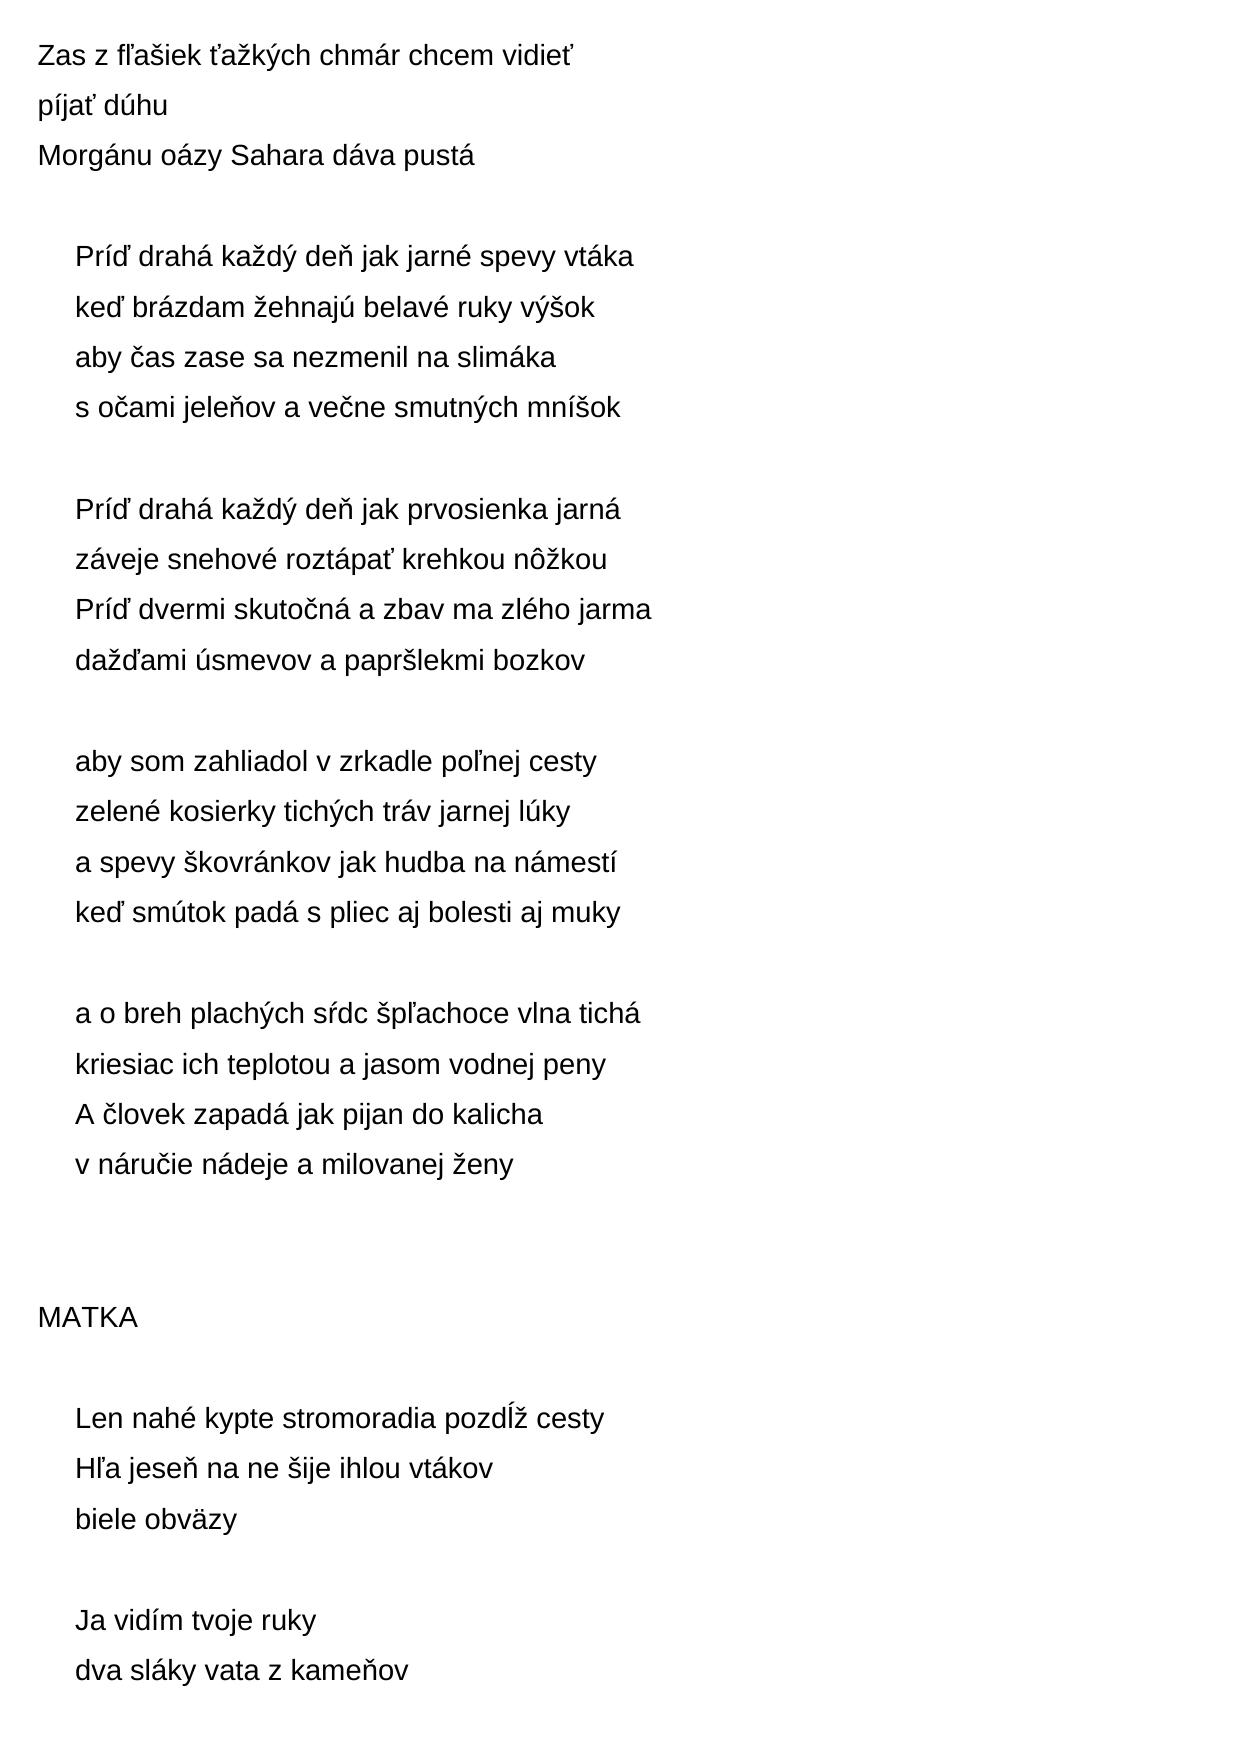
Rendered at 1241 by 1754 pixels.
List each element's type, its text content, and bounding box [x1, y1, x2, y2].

text kriesiac ich teplotou a jasom vodnej peny [37, 1047, 1089, 1080]
text biele obväzy [37, 1502, 1089, 1535]
text keď smútok padá s pliec aj bolesti aj muky [37, 895, 1089, 928]
text keď brázdam žehnajú belavé ruky výšok [37, 290, 1089, 323]
text a spevy škovránkov jak hudba na námestí [37, 845, 1089, 878]
text Príď dvermi skutočná a zbav ma zlého jarma [37, 592, 1089, 626]
text Príď drahá každý deň jak jarné spevy vtáka [37, 239, 1089, 273]
text v náručie nádeje a milovanej ženy [37, 1147, 1089, 1181]
text Ja vidím tvoje ruky [37, 1603, 1089, 1637]
text a o breh plachých sŕdc špľachoce vlna tichá [37, 996, 1089, 1030]
text záveje snehové roztápať krehkou nôžkou [37, 542, 1089, 576]
text dažďami úsmevov a papršlekmi bozkov [37, 643, 1089, 676]
text s očami jeleňov a večne smutných mníšok [37, 390, 1089, 424]
text Morgánu oázy Sahara dáva pustá [37, 138, 1089, 172]
text A človek zapadá jak pijan do kalicha [37, 1097, 1089, 1131]
text zelené kosierky tichých tráv jarnej lúky [37, 794, 1089, 828]
text píjať dúhu [37, 88, 1089, 121]
text Hľa jeseň na ne šije ihlou vtákov [37, 1451, 1089, 1485]
text Len nahé kypte stromoradia pozdĺž cesty [37, 1401, 1089, 1434]
text aby som zahliadol v zrkadle poľnej cesty [37, 744, 1089, 778]
text dva sláky vata z kameňov [37, 1653, 1089, 1687]
text aby čas zase sa nezmenil na slimáka [37, 340, 1089, 374]
text Zas z fľašiek ťažkých chmár chcem vidieť [37, 37, 1089, 71]
text Príď drahá každý deň jak prvosienka jarná [37, 492, 1089, 525]
subtitle MATKA [37, 1300, 1089, 1333]
